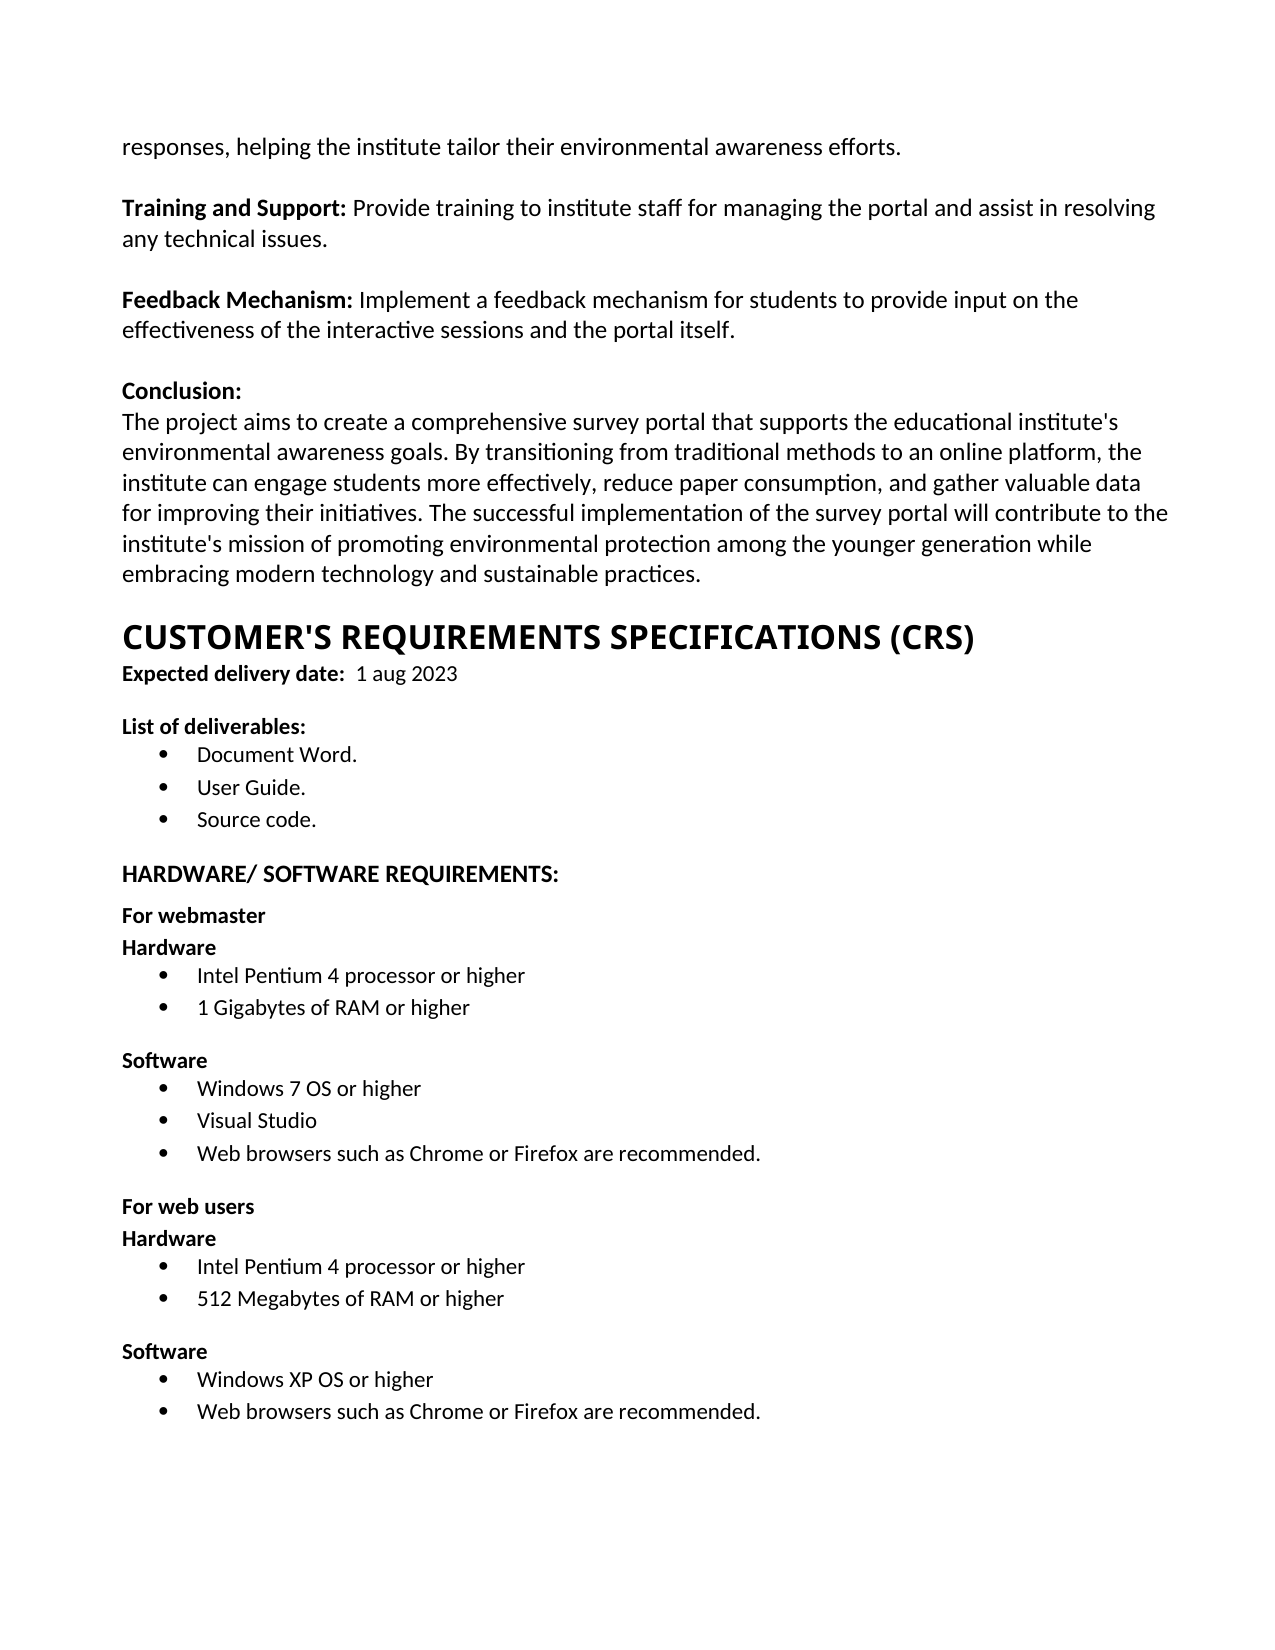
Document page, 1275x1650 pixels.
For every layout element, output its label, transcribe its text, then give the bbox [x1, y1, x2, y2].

text List of deliverables: [122, 712, 1172, 741]
subtitle CUSTOMER'S REQUIREMENTS SPECIFICATIONS (CRS) [122, 614, 1172, 659]
subtitle Hardware [122, 933, 1172, 961]
list 512 Megabytes of RAM or higher [159, 1284, 1172, 1312]
text responses, helping the institute tailor their environmental awareness efforts. [122, 131, 1172, 162]
list Intel Pentium 4 processor or higher [159, 961, 1172, 989]
list Windows 7 OS or higher [159, 1074, 1172, 1102]
subtitle Software [122, 1337, 1172, 1365]
list Source code. [159, 805, 1172, 833]
subtitle For web users [122, 1192, 1172, 1220]
text Training and Support: Provide training to institute staff for managing the portal and assist in resolving any technical issues. [122, 192, 1172, 253]
subtitle Hardware [122, 1224, 1172, 1252]
list Windows XP OS or higher [159, 1365, 1172, 1393]
text Feedback Mechanism: Implement a feedback mechanism for students to provide input on the effectiveness of the interactive sessions and the portal itself. [122, 284, 1172, 345]
list Visual Studio [159, 1107, 1172, 1134]
list Web browsers such as Chrome or Firefox are recommended. [159, 1397, 1172, 1425]
text Expected delivery date: 1 aug 2023 [122, 659, 1172, 687]
list Web browsers such as Chrome or Firefox are recommended. [159, 1139, 1172, 1167]
text For webmaster [122, 901, 1172, 929]
subtitle Software [122, 1046, 1172, 1074]
subtitle HARDWARE/ SOFTWARE REQUIREMENTS: [122, 858, 1172, 888]
text The project aims to create a comprehensive survey portal that supports the educational institute's environmental awareness goals. By transitioning from traditional methods to an online platform, the institute can engage students more effectively, reduce paper consumption, and gather valuable data for improving their initiatives. The successful implementation of the survey portal will contribute to the institute's mission of promoting environmental protection among the younger generation while embracing modern technology and sustainable practices. [122, 406, 1172, 589]
text Conclusion: [122, 375, 1172, 406]
list Intel Pentium 4 processor or higher [159, 1252, 1172, 1280]
list User Guide. [159, 773, 1172, 801]
list Document Word. [159, 741, 1172, 768]
list 1 Gigabytes of RAM or higher [159, 993, 1172, 1021]
